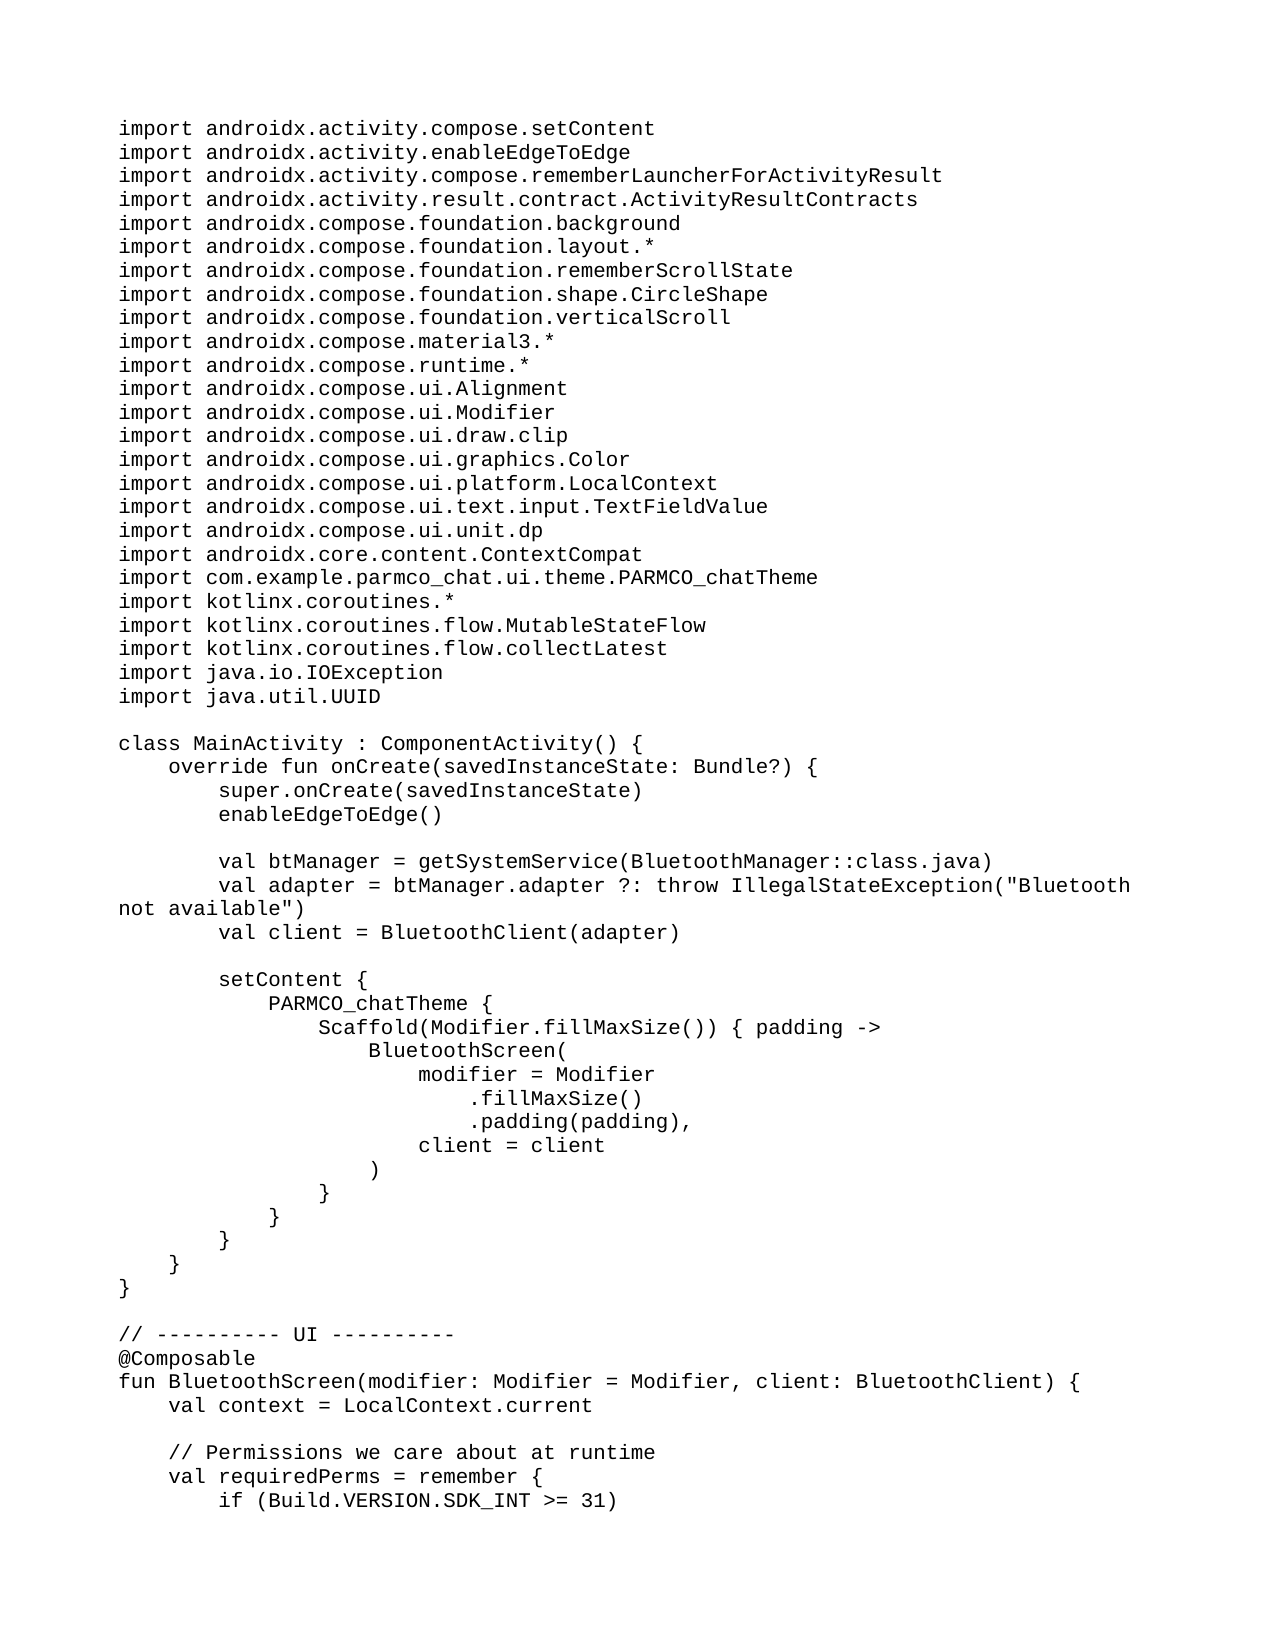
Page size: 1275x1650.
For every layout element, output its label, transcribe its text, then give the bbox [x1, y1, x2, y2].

text import com.example.parmco_chat.ui.theme.PARMCO_chatTheme [118, 567, 1157, 591]
text .fillMaxSize() [118, 1088, 1157, 1111]
text import androidx.compose.foundation.shape.CircleShape [118, 284, 1157, 307]
text import androidx.compose.foundation.background [118, 213, 1157, 236]
text BluetoothScreen( [118, 1040, 1157, 1064]
text } [118, 1206, 1157, 1229]
text val adapter = btManager.adapter ?: throw IllegalStateException("Bluetooth not available") [118, 875, 1157, 922]
text if (Build.VERSION.SDK_INT >= 31) [118, 1489, 1157, 1513]
text import androidx.compose.material3.* [118, 331, 1157, 354]
text import androidx.compose.ui.unit.dp [118, 520, 1157, 544]
text import androidx.compose.ui.draw.clip [118, 426, 1157, 449]
text import androidx.activity.enableEdgeToEdge [118, 142, 1157, 165]
text import androidx.compose.ui.graphics.Color [118, 449, 1157, 473]
text super.onCreate(savedInstanceState) [118, 780, 1157, 804]
text client = client [118, 1135, 1157, 1158]
text } [118, 1253, 1157, 1277]
text import kotlinx.coroutines.* [118, 591, 1157, 615]
text import androidx.compose.ui.text.input.TextFieldValue [118, 496, 1157, 520]
text import androidx.activity.compose.rememberLauncherForActivityResult [118, 165, 1157, 189]
text import androidx.compose.runtime.* [118, 354, 1157, 378]
text } [118, 1277, 1157, 1300]
text // Permissions we care about at runtime [118, 1442, 1157, 1466]
text import java.io.IOException [118, 662, 1157, 686]
text import androidx.activity.compose.setContent [118, 118, 1157, 142]
text .padding(padding), [118, 1111, 1157, 1135]
text val btManager = getSystemService(BluetoothManager::class.java) [118, 851, 1157, 875]
text import androidx.activity.result.contract.ActivityResultContracts [118, 189, 1157, 213]
text import kotlinx.coroutines.flow.collectLatest [118, 638, 1157, 662]
text Scaffold(Modifier.fillMaxSize()) { padding -> [118, 1017, 1157, 1040]
text fun BluetoothScreen(modifier: Modifier = Modifier, client: BluetoothClient) { [118, 1371, 1157, 1395]
text } [118, 1229, 1157, 1253]
text import androidx.compose.ui.platform.LocalContext [118, 473, 1157, 496]
text modifier = Modifier [118, 1064, 1157, 1088]
text enableEdgeToEdge() [118, 804, 1157, 827]
text import androidx.compose.foundation.layout.* [118, 236, 1157, 260]
text PARMCO_chatTheme { [118, 993, 1157, 1017]
text import java.util.UUID [118, 686, 1157, 709]
text @Composable [118, 1348, 1157, 1371]
text setContent { [118, 969, 1157, 993]
text class MainActivity : ComponentActivity() { [118, 733, 1157, 757]
text val client = BluetoothClient(adapter) [118, 922, 1157, 946]
text import androidx.compose.foundation.verticalScroll [118, 307, 1157, 331]
text val requiredPerms = remember { [118, 1466, 1157, 1489]
text import androidx.core.content.ContextCompat [118, 544, 1157, 567]
text // ---------- UI ---------- [118, 1324, 1157, 1348]
text import androidx.compose.foundation.rememberScrollState [118, 260, 1157, 284]
text ) [118, 1158, 1157, 1182]
text override fun onCreate(savedInstanceState: Bundle?) { [118, 757, 1157, 780]
text import kotlinx.coroutines.flow.MutableStateFlow [118, 615, 1157, 638]
text val context = LocalContext.current [118, 1395, 1157, 1419]
text import androidx.compose.ui.Alignment [118, 378, 1157, 402]
text } [118, 1182, 1157, 1206]
text import androidx.compose.ui.Modifier [118, 402, 1157, 426]
